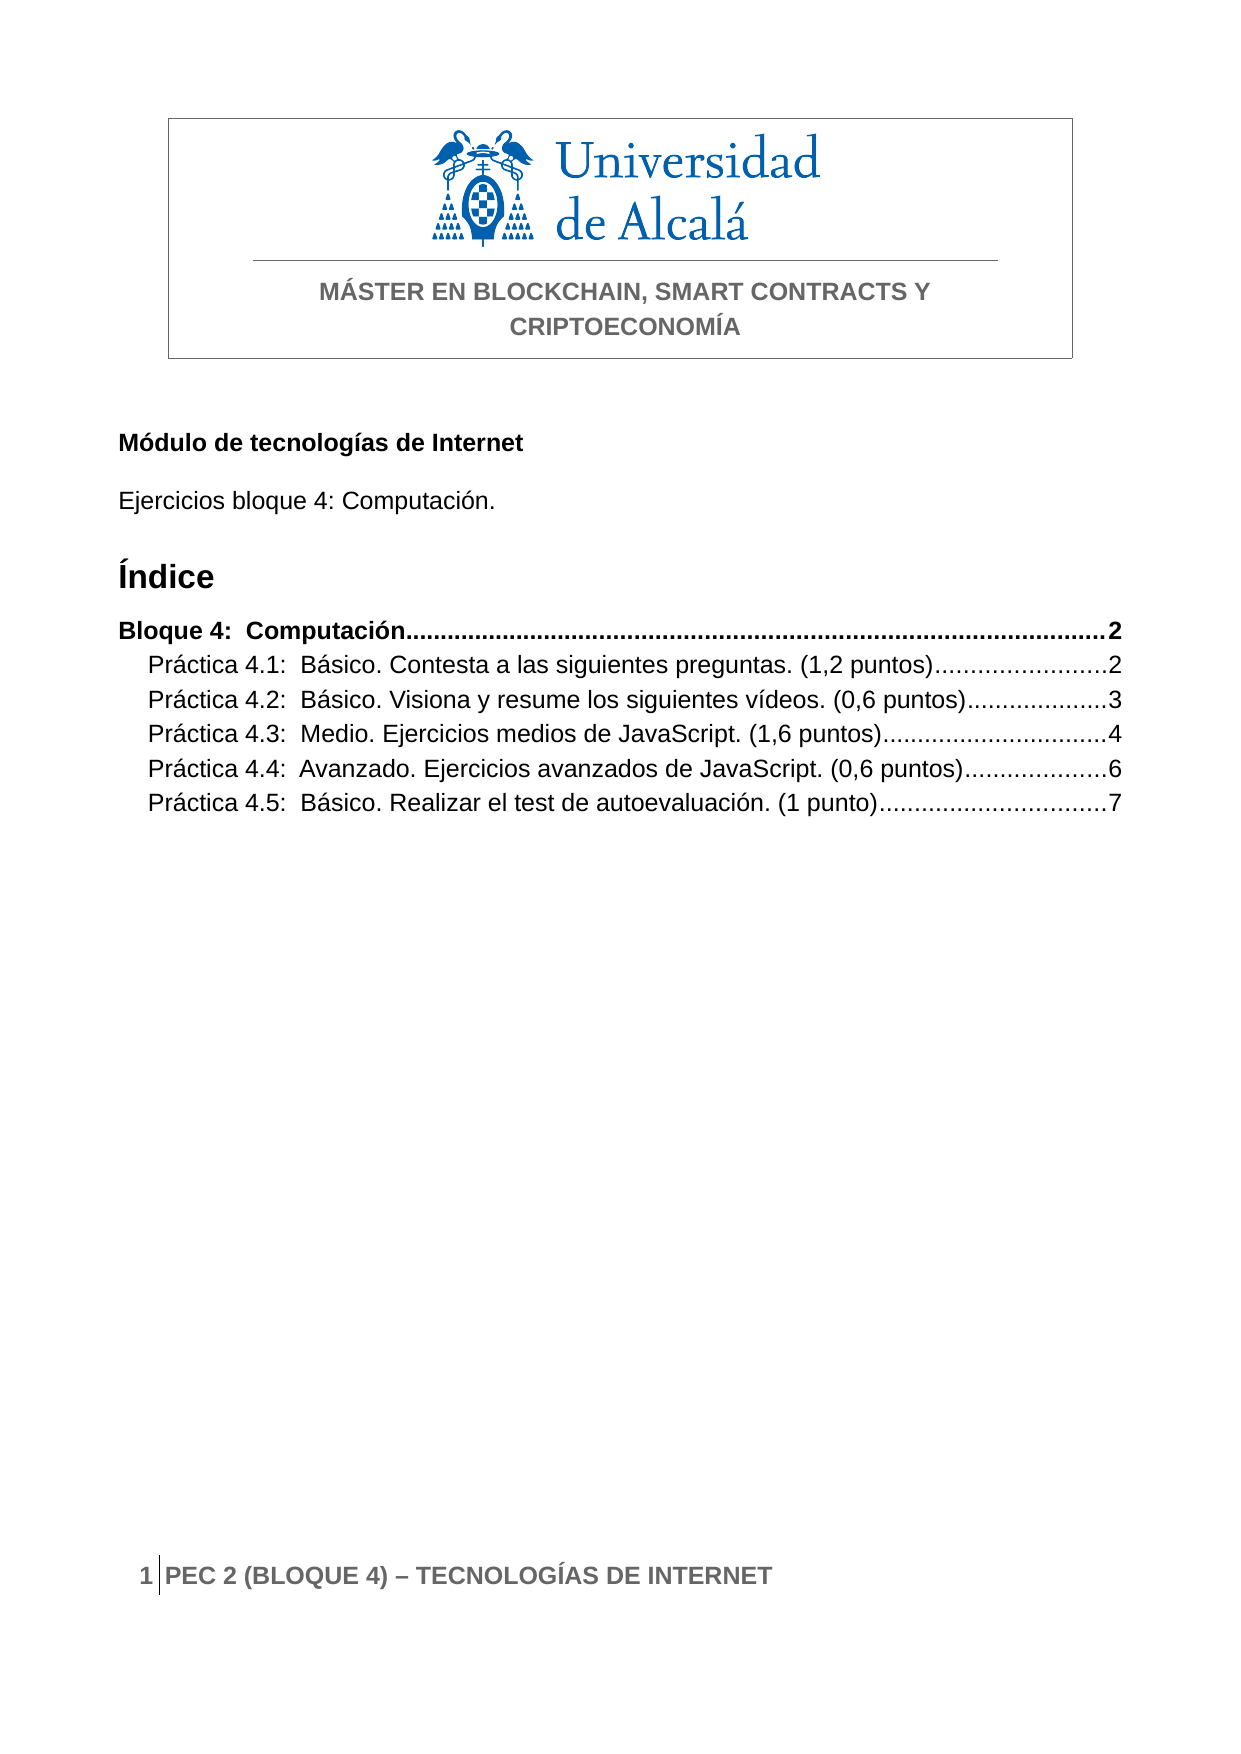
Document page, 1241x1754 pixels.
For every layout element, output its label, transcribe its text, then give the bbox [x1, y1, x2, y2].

text Ejercicios bloque 4: Computación. [118, 486, 1122, 515]
text Práctica 4.1: Básico. Contesta a las siguientes preguntas. (1,2 puntos) 2 [148, 650, 1122, 679]
text Módulo de tecnologías de Internet [118, 428, 1122, 457]
text Práctica 4.2: Básico. Visiona y resume los siguientes vídeos. (0,6 puntos) 3 [148, 685, 1122, 713]
text Bloque 4: Computación 2 [118, 616, 1122, 644]
text Práctica 4.3: Medio. Ejercicios medios de JavaScript. (1,6 puntos) 4 [148, 719, 1122, 748]
table_header [169, 119, 1072, 260]
table_cell MÁSTER EN BLOCKCHAIN, SMART CONTRACTS Y CRIPTOECONOMÍA [253, 261, 997, 358]
text Práctica 4.4: Avanzado. Ejercicios avanzados de JavaScript. (0,6 puntos) 6 [148, 754, 1122, 782]
table_cell [169, 260, 253, 358]
text Práctica 4.5: Básico. Realizar el test de autoevaluación. (1 punto) 7 [148, 788, 1122, 817]
subtitle Índice [118, 557, 1122, 596]
picture [431, 130, 821, 248]
table_cell [998, 260, 1072, 358]
